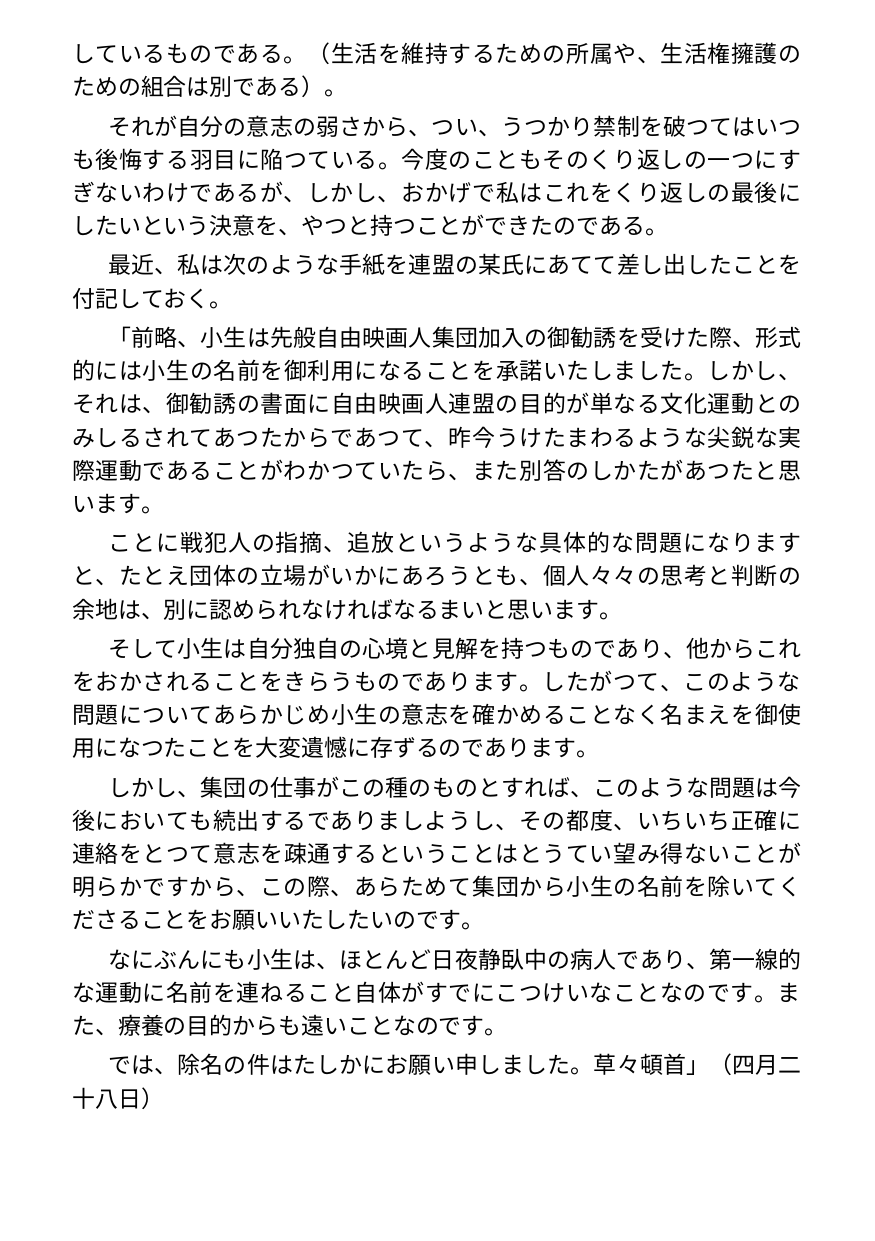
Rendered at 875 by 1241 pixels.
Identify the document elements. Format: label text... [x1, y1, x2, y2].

text そして小生は自分独自の心境と見解を持つものであり、他からこれをおかされることをきらうものであります。したがつて、このような問題についてあらかじめ小生の意志を確かめることなく名まえを御使用になつたことを大変遺憾に存ずるのであります。 [72, 631, 802, 763]
text それが自分の意志の弱さから、つい、うつかり禁制を破つてはいつも後悔する羽目に陥つている。今度のこともそのくり返しの一つにすぎないわけであるが、しかし、おかげで私はこれをくり返しの最後にしたいという決意を、やつと持つことができたのである。 [72, 108, 802, 241]
text しているものである。（生活を維持するための所属や、生活権擁護のための組合は別である）。 [72, 36, 802, 102]
text ことに戦犯人の指摘、追放というような具体的な問題になりますと、たとえ団体の立場がいかにあろうとも、個人々々の思考と判断の余地は、別に認められなければなるまいと思います。 [72, 525, 802, 625]
text なにぶんにも小生は、ほとんど日夜静臥中の病人であり、第一線的な運動に名前を連ねること自体がすでにこつけいなことなのです。また、療養の目的からも遠いことなのです。 [72, 942, 802, 1041]
text では、除名の件はたしかにお願い申しました。草々頓首」（四月二十八日） [72, 1047, 802, 1114]
text しかし、集団の仕事がこの種のものとすれば、このような問題は今後においても続出するでありましようし、その都度、いちいち正確に連絡をとつて意志を疎通するということはとうてい望み得ないことが明らかですから、この際、あらためて集団から小生の名前を除いてくださることをお願いいたしたいのです。 [72, 769, 802, 936]
text 最近、私は次のような手紙を連盟の某氏にあてて差し出したことを付記しておく。 [72, 247, 802, 314]
text 「前略、小生は先般自由映画人集団加入の御勧誘を受けた際、形式的には小生の名前を御利用になることを承諾いたしました。しかし、それは、御勧誘の書面に自由映画人連盟の目的が単なる文化運動とのみしるされてあつたからであつて、昨今うけたまわるような尖鋭な実際運動であることがわかつていたら、また別答のしかたがあつたと思います。 [72, 320, 802, 519]
